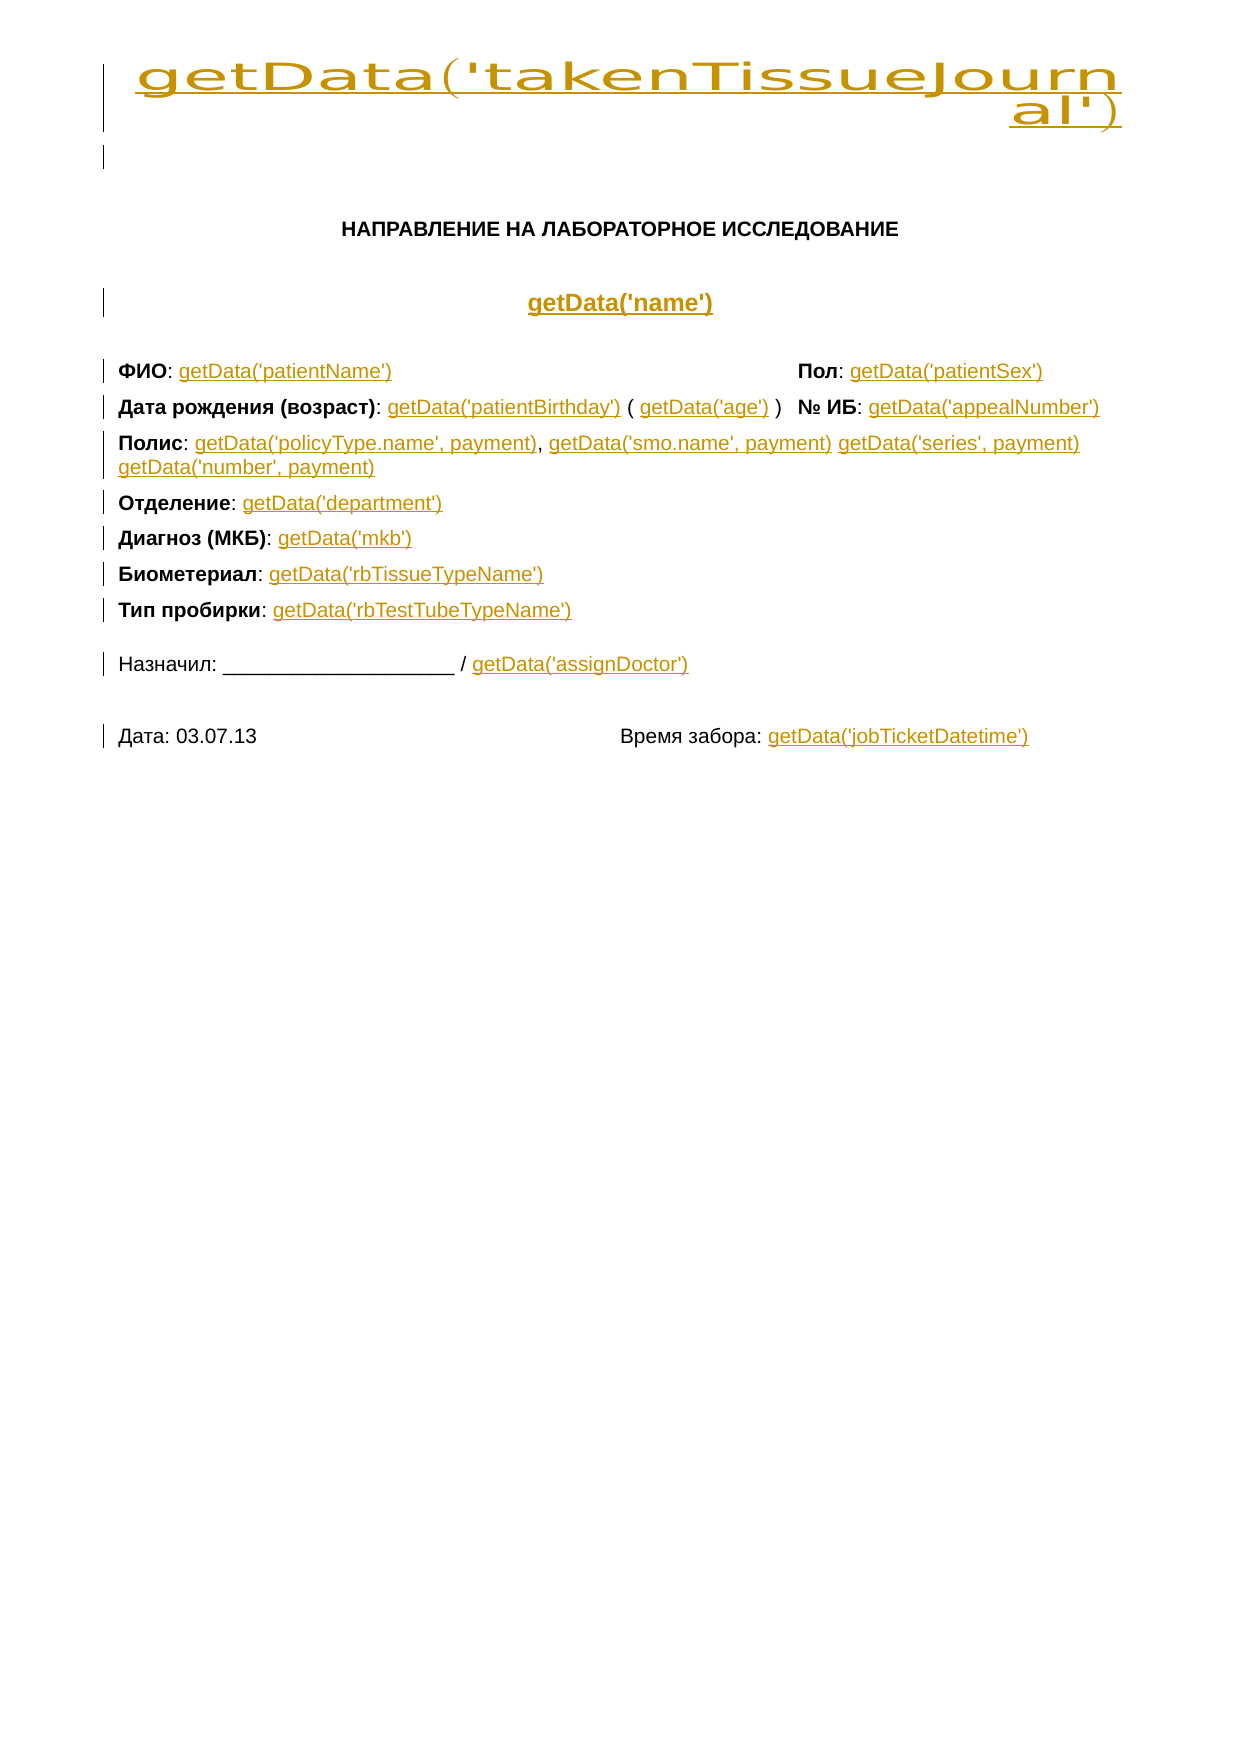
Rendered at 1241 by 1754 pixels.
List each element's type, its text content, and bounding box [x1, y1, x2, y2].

text НАПРАВЛЕНИЕ НА ЛАБОРАТОРНОЕ ИССЛЕДОВАНИЕ [118, 217, 1122, 241]
table_cell Дата рождения (возраст): getData('patientBirthday') ( getData('age') ) [118, 389, 798, 425]
table_header Дата: 03.07.13 [118, 724, 620, 748]
table_header ФИО: getData('patientName') [118, 353, 798, 389]
text Назначил: ____________________ / getData('assignDoctor') [118, 652, 1122, 676]
text getData('takenTissueJournal') [118, 64, 1122, 132]
text Тип пробирки: getData('rbTestTubeTypeNamе') [118, 598, 1122, 622]
text getData('name') [118, 288, 1122, 317]
table_header Время забора: getData('jobTicketDatetime') [620, 724, 1122, 748]
table_header Пол: getData('patientSex') [798, 353, 1122, 389]
text Отделение: getData('department') [118, 490, 1122, 514]
text Диагноз (МКБ): getData('mkb') [118, 526, 1122, 550]
table_cell № ИБ: getData('appealNumber') [798, 389, 1122, 425]
text Биометериал: getData('rbTissueTypeName') [118, 562, 1122, 586]
text Полис: getData('policyType.name', payment), getData('smo.name', payment) getData('series', payment) getData('number', payment) [118, 431, 1122, 478]
